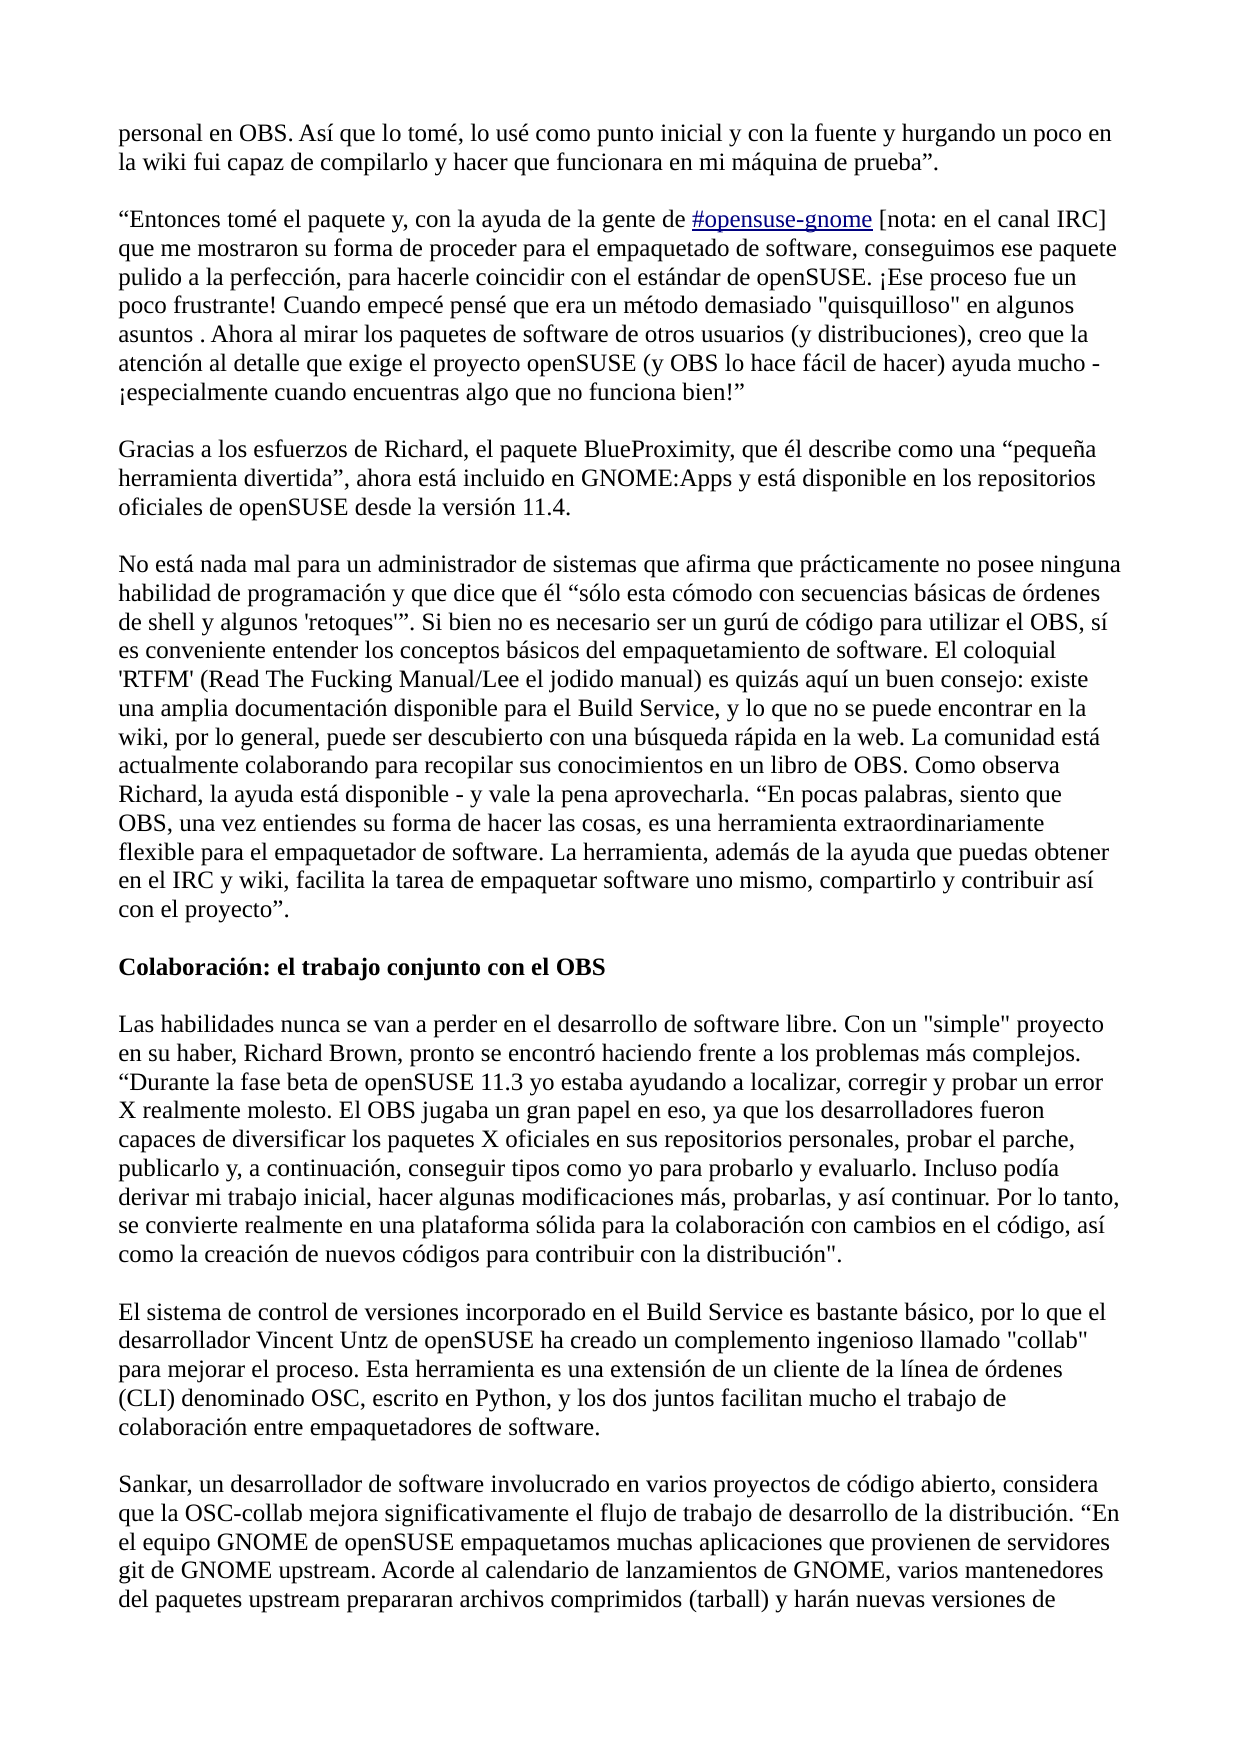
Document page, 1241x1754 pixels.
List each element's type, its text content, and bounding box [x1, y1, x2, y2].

text Gracias a los esfuerzos de Richard, el paquete BlueProximity, que él describe como una “pequeña herramienta divertida”, ahora está incluido en GNOME:Apps y está disponible en los repositorios oficiales de openSUSE desde la versión 11.4. [118, 434, 1122, 521]
text Colaboración: el trabajo conjunto con el OBS [118, 952, 1122, 981]
text No está nada mal para un administrador de sistemas que afirma que prácticamente no posee ninguna habilidad de programación y que dice que él “sólo esta cómodo con secuencias básicas de órdenes de shell y algunos 'retoques'”. Si bien no es necesario ser un gurú de código para utilizar el OBS, sí es conveniente entender los conceptos básicos del empaquetamiento de software. El coloquial 'RTFM' (Read The Fucking Manual/Lee el jodido manual) es quizás aquí un buen consejo: existe una amplia documentación disponible para el Build Service, y lo que no se puede encontrar en la wiki, por lo general, puede ser descubierto con una búsqueda rápida en la web. La comunidad está actualmente colaborando para recopilar sus conocimientos en un libro de OBS. Como observa Richard, la ayuda está disponible - y vale la pena aprovecharla. “En pocas palabras, siento que OBS, una vez entiendes su forma de hacer las cosas, es una herramienta extraordinariamente flexible para el empaquetador de software. La herramienta, además de la ayuda que puedas obtener en el IRC y wiki, facilita la tarea de empaquetar software uno mismo, compartirlo y contribuir así con el proyecto”. [118, 549, 1122, 923]
text Las habilidades nunca se van a perder en el desarrollo de software libre. Con un "simple" proyecto en su haber, Richard Brown, pronto se encontró haciendo frente a los problemas más complejos. “Durante la fase beta de openSUSE 11.3 yo estaba ayudando a localizar, corregir y probar un error X realmente molesto. El OBS jugaba un gran papel en eso, ya que los desarrolladores fueron capaces de diversificar los paquetes X oficiales en sus repositorios personales, probar el parche, publicarlo y, a continuación, conseguir tipos como yo para probarlo y evaluarlo. Incluso podía derivar mi trabajo inicial, hacer algunas modificaciones más, probarlas, y así continuar. Por lo tanto, se convierte realmente en una plataforma sólida para la colaboración con cambios en el código, así como la creación de nuevos códigos para contribuir con la distribución". [118, 1009, 1122, 1268]
text Sankar, un desarrollador de software involucrado en varios proyectos de código abierto, considera que la OSC-collab mejora significativamente el flujo de trabajo de desarrollo de la distribución. “En el equipo GNOME de openSUSE empaquetamos muchas aplicaciones que provienen de servidores git de GNOME upstream. Acorde al calendario de lanzamientos de GNOME, varios mantenedores del paquetes upstream prepararan archivos comprimidos (tarball) y harán nuevas versiones de [118, 1469, 1122, 1613]
text El sistema de control de versiones incorporado en el Build Service es bastante básico, por lo que el desarrollador Vincent Untz de openSUSE ha creado un complemento ingenioso llamado "collab" para mejorar el proceso. Esta herramienta es una extensión de un cliente de la línea de órdenes (CLI) denominado OSC, escrito en Python, y los dos juntos facilitan mucho el trabajo de colaboración entre empaquetadores de software. [118, 1297, 1122, 1441]
text personal en OBS. Así que lo tomé, lo usé como punto inicial y con la fuente y hurgando un poco en la wiki fui capaz de compilarlo y hacer que funcionara en mi máquina de prueba”. [118, 118, 1122, 176]
text “Entonces tomé el paquete y, con la ayuda de la gente de #opensuse-gnome [nota: en el canal IRC] que me mostraron su forma de proceder para el empaquetado de software, conseguimos ese paquete pulido a la perfección, para hacerle coincidir con el estándar de openSUSE. ¡Ese proceso fue un poco frustrante! Cuando empecé pensé que era un método demasiado "quisquilloso" en algunos asuntos . Ahora al mirar los paquetes de software de otros usuarios (y distribuciones), creo que la atención al detalle que exige el proyecto openSUSE (y OBS lo hace fácil de hacer) ayuda mucho - ¡especialmente cuando encuentras algo que no funciona bien!” [118, 204, 1122, 406]
